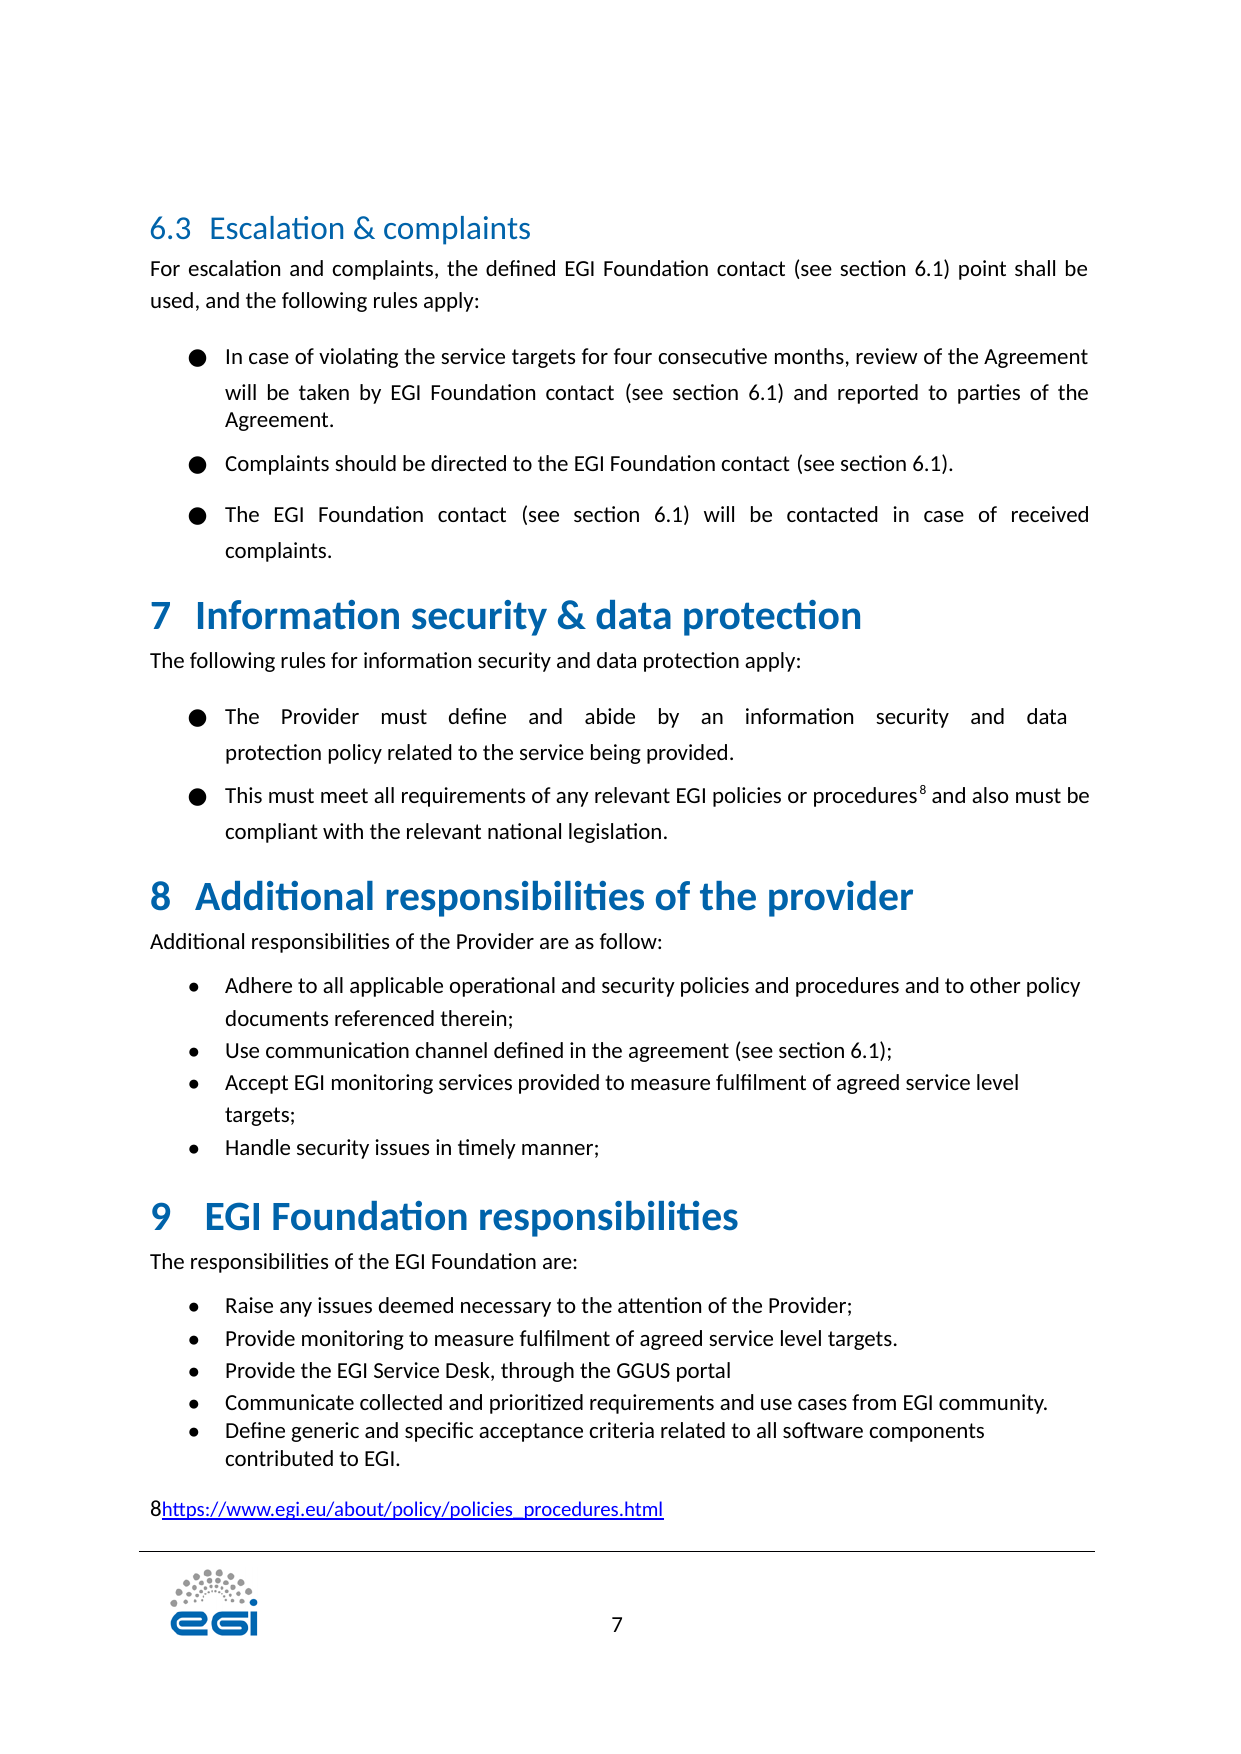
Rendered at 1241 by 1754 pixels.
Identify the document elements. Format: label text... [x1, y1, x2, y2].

list Handle security issues in timely manner; [187, 1133, 1090, 1161]
list Raise any issues deemed necessary to the attention of the Provider; [187, 1292, 1090, 1319]
list Use communication channel defined in the agreement (see section 6.1); [187, 1036, 1090, 1064]
text Additional responsibilities of the Provider are as follow: [150, 927, 1090, 955]
list In case of violating the service targets for four consecutive months, review of the Agreement will be taken by EGI Foundation contact (see section 6.1) and reported to parties of the Agreement. [187, 331, 1090, 434]
list Accept EGI monitoring services provided to measure fulfilment of agreed service level targets; [187, 1068, 1090, 1128]
list Communicate collected and prioritized requirements and use cases from EGI community. [187, 1388, 1090, 1416]
list Provide monitoring to measure fulfilment of agreed service level targets. [187, 1324, 1090, 1352]
list Provide the EGI Service Desk, through the GGUS portal [187, 1356, 1090, 1384]
list This must meet all requirements of any relevant EGI policies or procedures and also must be compliant with the relevant national legislation. [187, 770, 1090, 845]
subtitle EGI Foundation responsibilities [150, 1190, 1090, 1241]
subtitle Escalation & complaints [149, 207, 1090, 247]
list Define generic and specific acceptance criteria related to all software components contributed to EGI. [187, 1416, 1090, 1472]
picture [150, 1567, 276, 1638]
list The Provider must define and abide by an information security and data protection policy related to the service being provided. [187, 691, 1090, 766]
list https://www.egi.eu/about/policy/policies_procedures.html [150, 1494, 1090, 1522]
list The EGI Foundation contact (see section 6.1) will be contacted in case of received complaints. [187, 489, 1090, 564]
text The following rules for information security and data protection apply: [150, 646, 1090, 674]
list Complaints should be directed to the EGI Foundation contact (see section 6.1). [187, 438, 1090, 485]
subtitle Information security & data protection [150, 589, 1090, 640]
text The responsibilities of the EGI Foundation are: [150, 1247, 1090, 1275]
list Adhere to all applicable operational and security policies and procedures and to other policy documents referenced therein; [187, 972, 1090, 1032]
subtitle Additional responsibilities of the provider [150, 870, 1090, 921]
text For escalation and complaints, the defined EGI Foundation contact (see section 6.1) point shall be used, and the following rules apply: [150, 254, 1090, 314]
